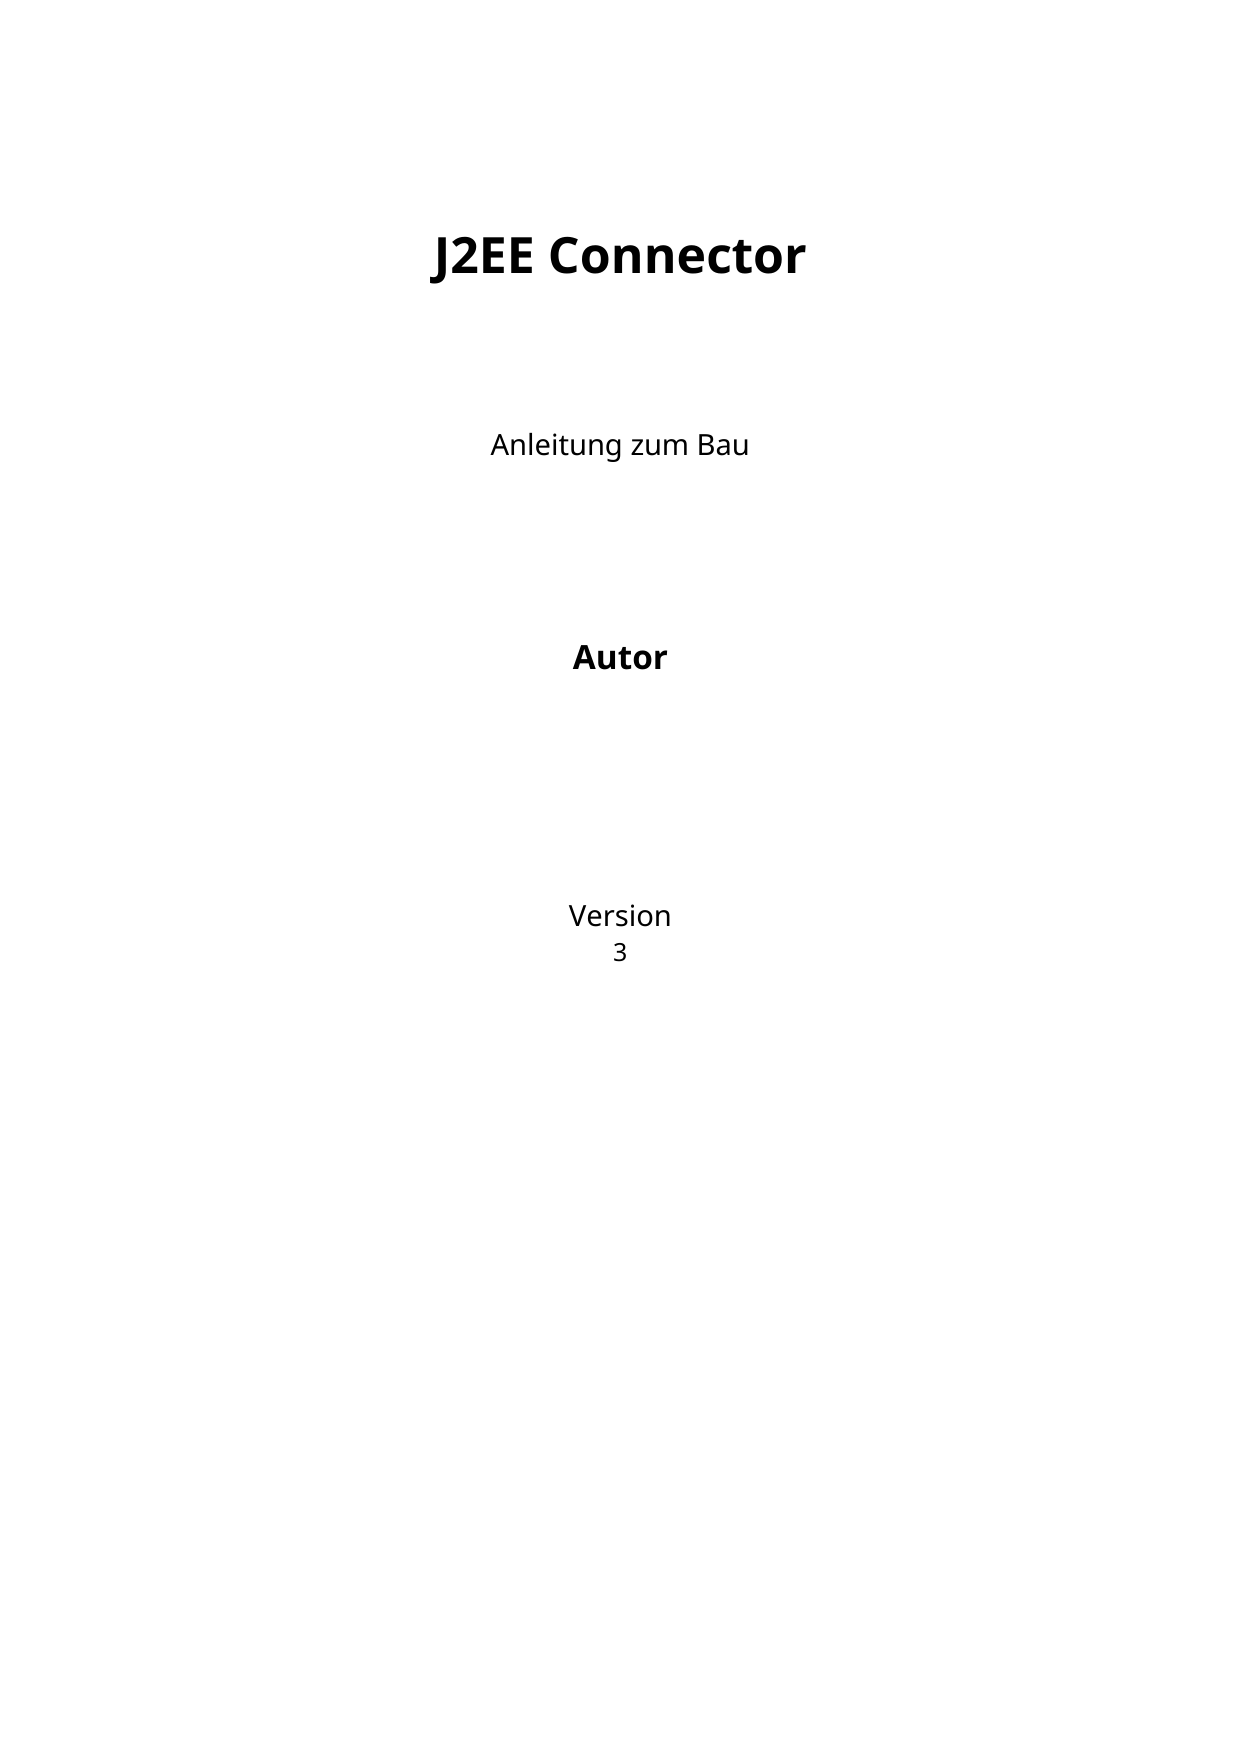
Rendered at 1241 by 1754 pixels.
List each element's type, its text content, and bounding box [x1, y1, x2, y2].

text Thomas Michel [118, 679, 1122, 725]
text 90482 Nürnberg [118, 1410, 1122, 1444]
text Autor [118, 633, 1122, 679]
text Thomas Michel [118, 1342, 1122, 1376]
text Version [118, 895, 1122, 934]
text Anleitung zum Bau [118, 424, 1122, 463]
text 3 [118, 934, 1122, 968]
text Laufamholzstrasse 65 [118, 1376, 1122, 1410]
text J2EE Connector [118, 220, 1122, 288]
